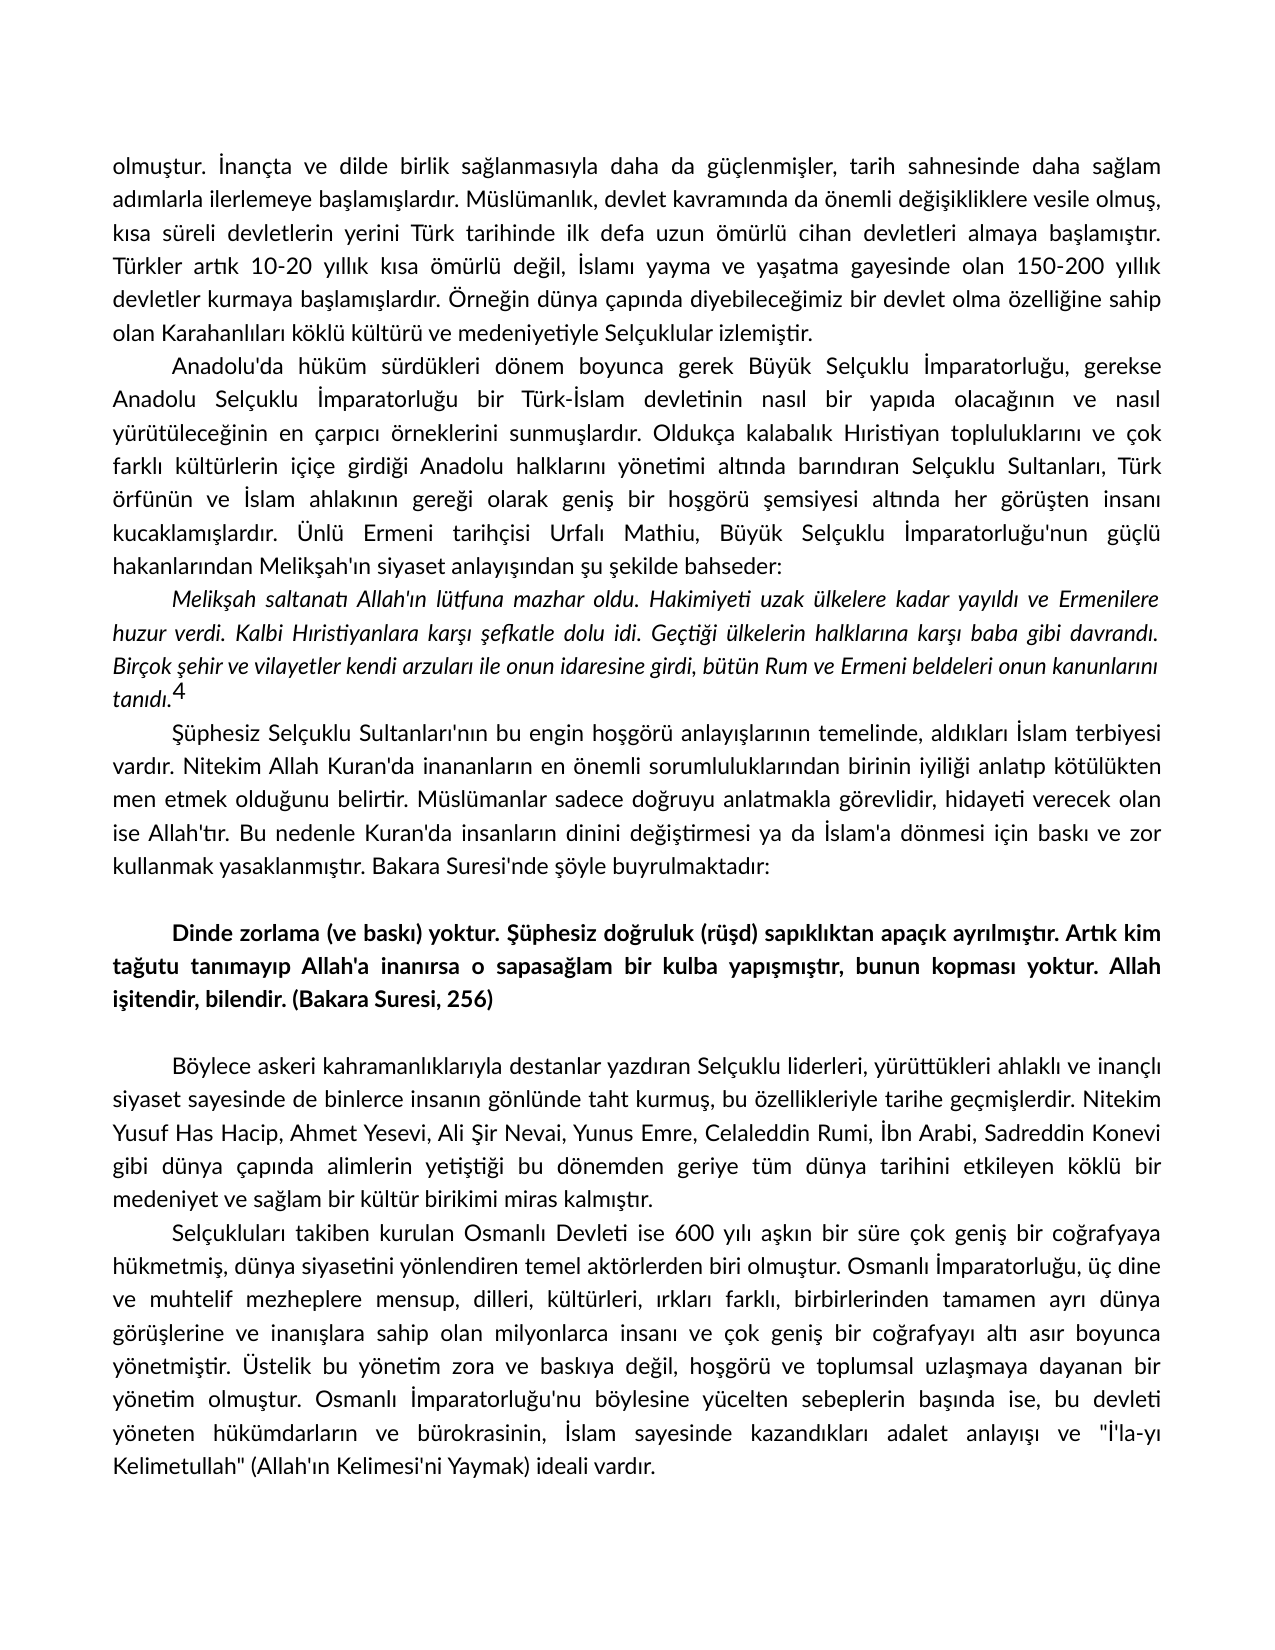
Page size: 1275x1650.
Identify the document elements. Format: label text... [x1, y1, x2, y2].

text olmuştur. İnançta ve dilde birlik sağlanmasıyla daha da güçlenmişler, tarih sahnesinde daha sağlam adımlarla ilerlemeye başlamışlardır. Müslümanlık, devlet kavramında da önemli değişikliklere vesile olmuş, kısa süreli devletlerin yerini Türk tarihinde ilk defa uzun ömürlü cihan devletleri almaya başlamıştır. Türkler artık 10-20 yıllık kısa ömürlü değil, İslamı yayma ve yaşatma gayesinde olan 150-200 yıllık devletler kurmaya başlamışlardır. Örneğin dünya çapında diyebileceğimiz bir devlet olma özelliğine sahip olan Karahanlıları köklü kültürü ve medeniyetiyle Selçuklular izlemiştir. [112, 148, 1162, 348]
text Melikşah saltanatı Allah'ın lütfuna mazhar oldu. Hakimiyeti uzak ülkelere kadar yayıldı ve Ermenilere huzur verdi. Kalbi Hıristiyanlara karşı şefkatle dolu idi. Geçtiği ülkelerin halklarına karşı baba gibi davrandı. Birçok şehir ve vilayetler kendi arzuları ile onun idaresine girdi, bütün Rum ve Ermeni beldeleri onun kanunlarını tanıdı.4 [112, 581, 1162, 714]
text Selçukluları takiben kurulan Osmanlı Devleti ise 600 yılı aşkın bir süre çok geniş bir coğrafyaya hükmetmiş, dünya siyasetini yönlendiren temel aktörlerden biri olmuştur. Osmanlı İmparatorluğu, üç dine ve muhtelif mezheplere mensup, dilleri, kültürleri, ırkları farklı, birbirlerinden tamamen ayrı dünya görüşlerine ve inanışlara sahip olan milyonlarca insanı ve çok geniş bir coğrafyayı altı asır boyunca yönetmiştir. Üstelik bu yönetim zora ve baskıya değil, hoşgörü ve toplumsal uzlaşmaya dayanan bir yönetim olmuştur. Osmanlı İmparatorluğu'nu böylesine yücelten sebeplerin başında ise, bu devleti yöneten hükümdarların ve bürokrasinin, İslam sayesinde kazandıkları adalet anlayışı ve "İ'la-yı Kelimetullah" (Allah'ın Kelimesi'ni Yaymak) ideali vardır. [112, 1214, 1162, 1481]
text Dinde zorlama (ve baskı) yoktur. Şüphesiz doğruluk (rüşd) sapıklıktan apaçık ayrılmıştır. Artık kim tağutu tanımayıp Allah'a inanırsa o sapasağlam bir kulba yapışmıştır, bunun kopması yoktur. Allah işitendir, bilendir. (Bakara Suresi, 256) [112, 914, 1162, 1014]
text Böylece askeri kahramanlıklarıyla destanlar yazdıran Selçuklu liderleri, yürüttükleri ahlaklı ve inançlı siyaset sayesinde de binlerce insanın gönlünde taht kurmuş, bu özellikleriyle tarihe geçmişlerdir. Nitekim Yusuf Has Hacip, Ahmet Yesevi, Ali Şir Nevai, Yunus Emre, Celaleddin Rumi, İbn Arabi, Sadreddin Konevi gibi dünya çapında alimlerin yetiştiği bu dönemden geriye tüm dünya tarihini etkileyen köklü bir medeniyet ve sağlam bir kültür birikimi miras kalmıştır. [112, 1048, 1162, 1214]
text Şüphesiz Selçuklu Sultanları'nın bu engin hoşgörü anlayışlarının temelinde, aldıkları İslam terbiyesi vardır. Nitekim Allah Kuran'da inananların en önemli sorumluluklarından birinin iyiliği anlatıp kötülükten men etmek olduğunu belirtir. Müslümanlar sadece doğruyu anlatmakla görevlidir, hidayeti verecek olan ise Allah'tır. Bu nedenle Kuran'da insanların dinini değiştirmesi ya da İslam'a dönmesi için baskı ve zor kullanmak yasaklanmıştır. Bakara Suresi'nde şöyle buyrulmaktadır: [112, 714, 1162, 881]
text Anadolu'da hüküm sürdükleri dönem boyunca gerek Büyük Selçuklu İmparatorluğu, gerekse Anadolu Selçuklu İmparatorluğu bir Türk-İslam devletinin nasıl bir yapıda olacağının ve nasıl yürütüleceğinin en çarpıcı örneklerini sunmuşlardır. Oldukça kalabalık Hıristiyan topluluklarını ve çok farklı kültürlerin içiçe girdiği Anadolu halklarını yönetimi altında barındıran Selçuklu Sultanları, Türk örfünün ve İslam ahlakının gereği olarak geniş bir hoşgörü şemsiyesi altında her görüşten insanı kucaklamışlardır. Ünlü Ermeni tarihçisi Urfalı Mathiu, Büyük Selçuklu İmparatorluğu'nun güçlü hakanlarından Melikşah'ın siyaset anlayışından şu şekilde bahseder: [112, 348, 1162, 581]
